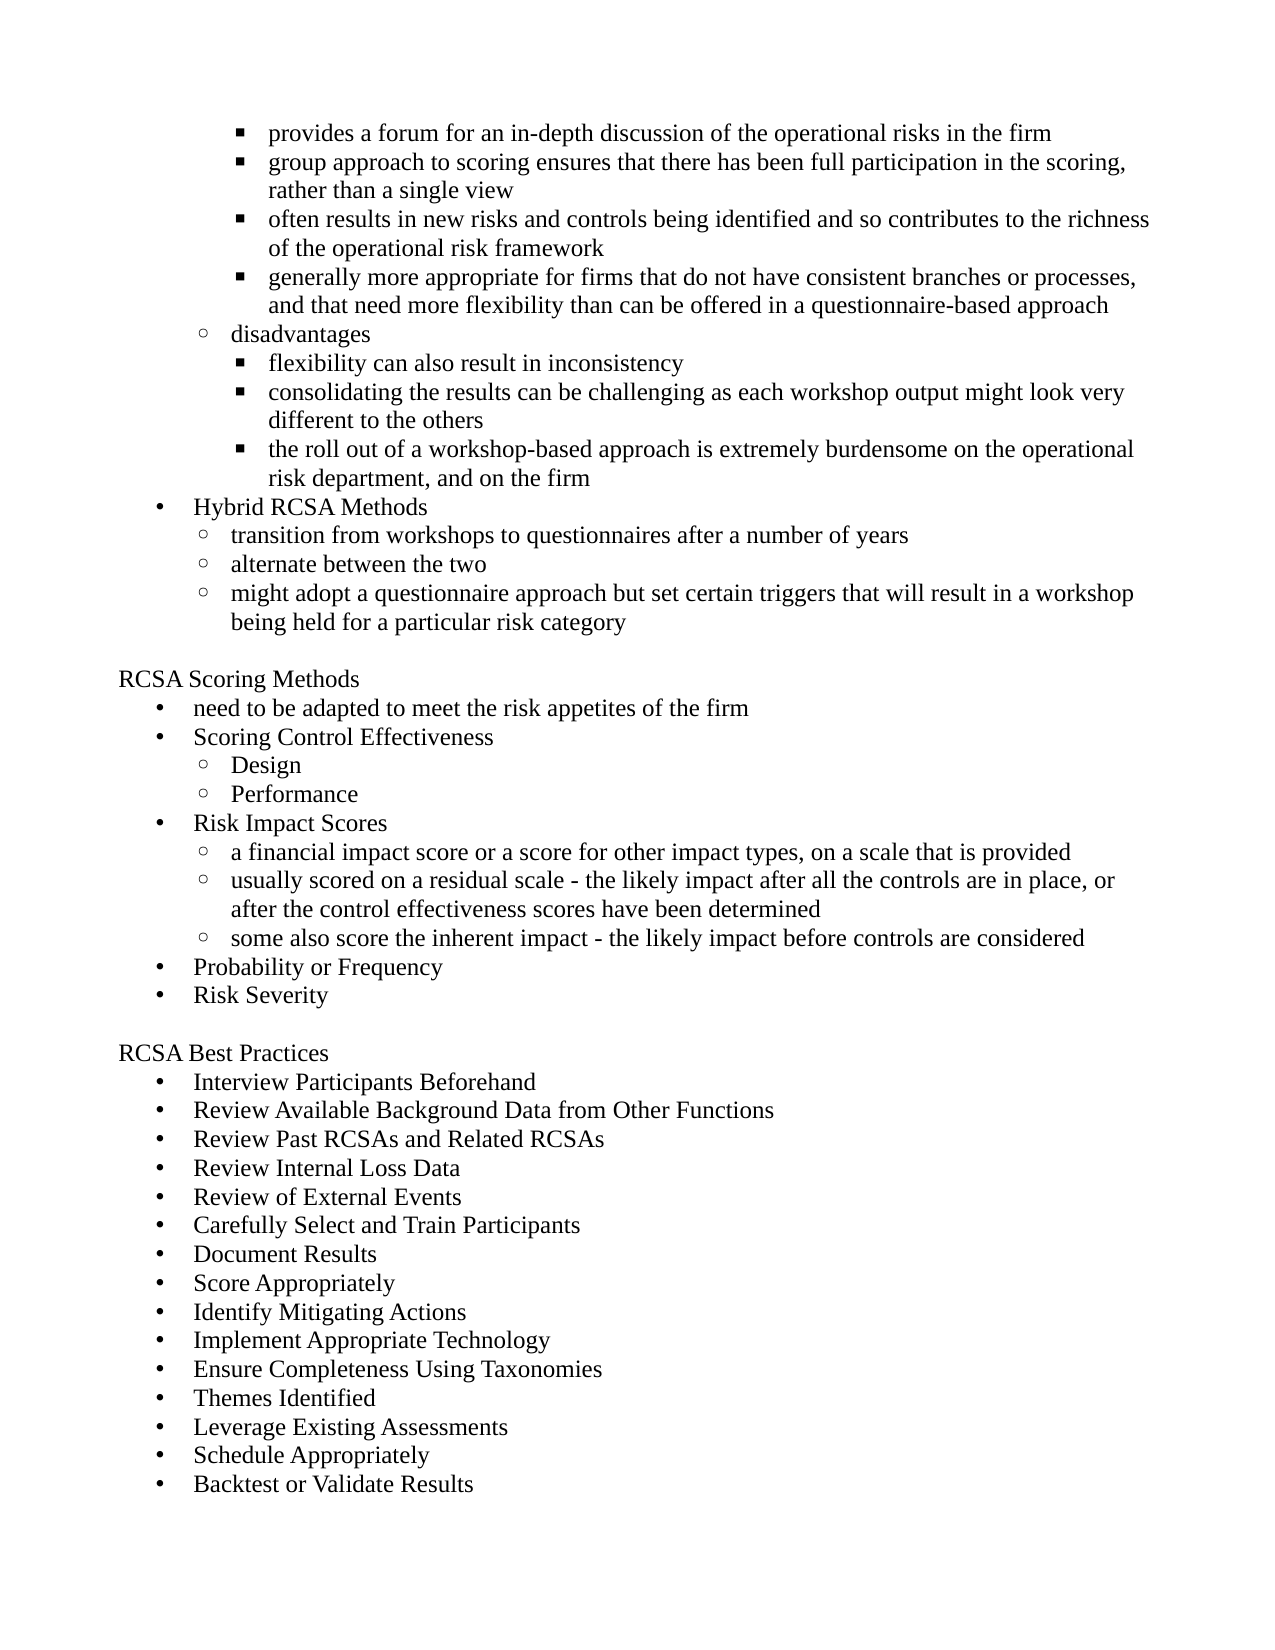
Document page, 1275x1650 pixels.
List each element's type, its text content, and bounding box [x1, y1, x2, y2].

list Schedule Appropriately [156, 1441, 1157, 1469]
list flexibility can also result in inconsistency [231, 348, 1157, 377]
list Carefully Select and Train Participants [156, 1211, 1157, 1239]
list the roll out of a workshop-based approach is extremely burdensome on the operational risk department, and on the firm [231, 434, 1157, 492]
list Review Available Background Data from Other Functions [156, 1096, 1157, 1124]
list might adopt a questionnaire approach but set certain triggers that will result in a workshop being held for a particular risk category [193, 578, 1157, 636]
list Hybrid RCSA Methods [156, 492, 1157, 521]
list often results in new risks and controls being identified and so contributes to the richness of the operational risk framework [231, 204, 1157, 262]
list usually scored on a residual scale - the likely impact after all the controls are in place, or after the control effectiveness scores have been determined [193, 866, 1157, 923]
list Interview Participants Beforehand [156, 1067, 1157, 1096]
list some also score the inherent impact - the likely impact before controls are considered [193, 923, 1157, 952]
list a financial impact score or a score for other impact types, on a scale that is provided [193, 837, 1157, 866]
list alternate between the two [193, 549, 1157, 578]
list consolidating the results can be challenging as each workshop output might look very different to the others [231, 377, 1157, 434]
list disadvantages [193, 319, 1157, 348]
list Document Results [156, 1239, 1157, 1268]
list need to be adapted to meet the risk appetites of the firm [156, 693, 1157, 722]
list Backtest or Validate Results [156, 1469, 1157, 1498]
text RCSA Scoring Methods [118, 664, 1157, 693]
list generally more appropriate for firms that do not have consistent branches or processes, and that need more flexibility than can be offered in a questionnaire-based approach [231, 262, 1157, 319]
list Performance [193, 779, 1157, 808]
list Identify Mitigating Actions [156, 1297, 1157, 1326]
list Risk Severity [156, 981, 1157, 1009]
list Scoring Control Effectiveness [156, 722, 1157, 751]
text RCSA Best Practices [118, 1038, 1157, 1067]
list Score Appropriately [156, 1268, 1157, 1297]
list Leverage Existing Assessments [156, 1412, 1157, 1441]
list Probability or Frequency [156, 952, 1157, 981]
list Design [193, 751, 1157, 779]
list group approach to scoring ensures that there has been full participation in the scoring, rather than a single view [231, 147, 1157, 204]
list provides a forum for an in-depth discussion of the operational risks in the firm [231, 118, 1157, 147]
list Risk Impact Scores [156, 808, 1157, 837]
list Review of External Events [156, 1182, 1157, 1211]
list Review Past RCSAs and Related RCSAs [156, 1124, 1157, 1153]
list transition from workshops to questionnaires after a number of years [193, 521, 1157, 549]
list Themes Identified [156, 1383, 1157, 1412]
list Review Internal Loss Data [156, 1153, 1157, 1182]
list Ensure Completeness Using Taxonomies [156, 1354, 1157, 1383]
list Implement Appropriate Technology [156, 1326, 1157, 1354]
